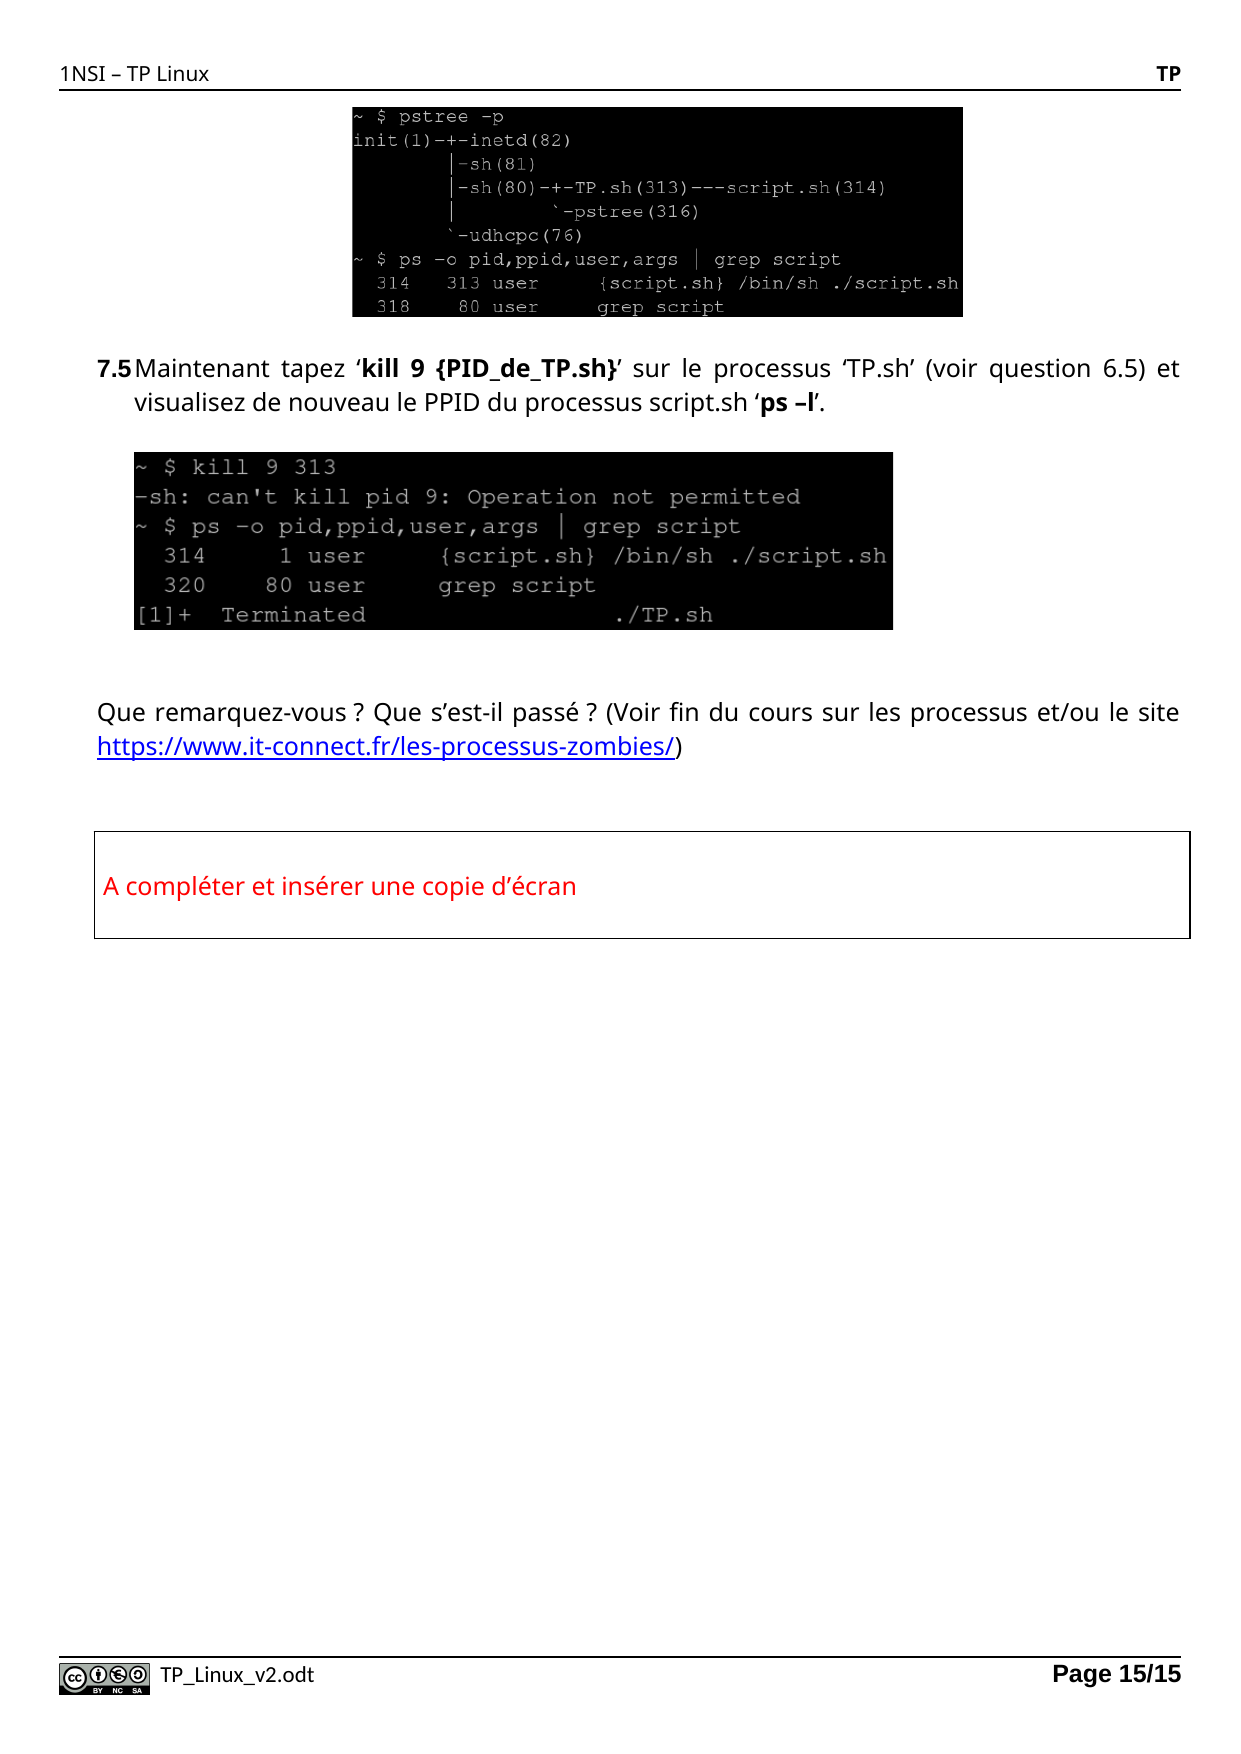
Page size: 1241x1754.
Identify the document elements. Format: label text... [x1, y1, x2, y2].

list Que remarquez-vous ? Que s’est-il passé ? (Voir fin du cours sur les processus et/ou le site https://www.it-connect.fr/les-processus-zombies/) [97, 695, 1181, 763]
list Maintenant tapez ‘kill 9 {PID_de_TP.sh}’ sur le processus ‘TP.sh’ (voir question 6.5) et visualisez de nouveau le PPID du processus script.sh ‘ps –l’. [97, 350, 1181, 418]
picture [352, 107, 963, 317]
picture [59, 1663, 150, 1695]
picture [134, 452, 894, 630]
text A compléter et insérer une copie d’écran [95, 865, 1189, 902]
